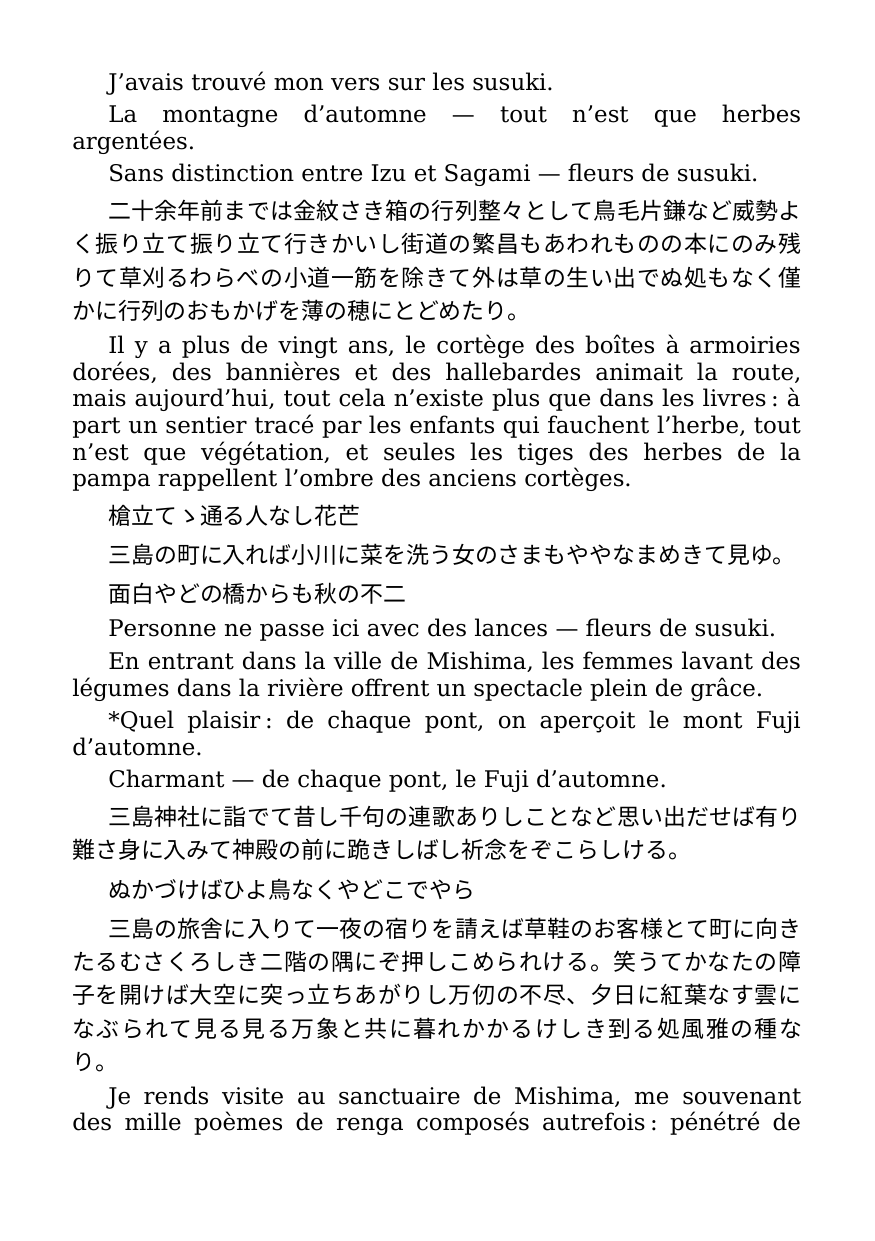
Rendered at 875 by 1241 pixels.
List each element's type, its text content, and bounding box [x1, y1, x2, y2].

text La montagne d’automne — tout n’est que herbes argentées. [72, 101, 802, 154]
text Sans distinction entre Izu et Sagami — fleurs de susuki. [72, 161, 802, 187]
text 三島神社に詣でて昔し千句の連歌ありしことなど思い出だせば有り難さ身に入みて神殿の前に跪きしばし祈念をぞこらしける。 [72, 799, 802, 866]
text Je rends visite au sanctuaire de Mishima, me souvenant des mille poèmes de renga composés autrefois : pénétré de [72, 1083, 802, 1136]
text 三島の町に入れば小川に菜を洗う女のさまもややなまめきて見ゆ。 [72, 537, 802, 570]
text 面白やどの橋からも秋の不二 [72, 576, 802, 609]
text En entrant dans la ville de Mishima, les femmes lavant des légumes dans la rivière offrent un spectacle plein de grâce. [72, 648, 802, 701]
text Il y a plus de vingt ans, le cortège des boîtes à armoiries dorées, des bannières et des hallebardes animait la route, mais aujourd’hui, tout cela n’existe plus que dans les livres : à part un sentier tracé par les enfants qui fauchent l’herbe, tout n’est que végétation, et seules les tiges des herbes de la pampa rappellent l’ombre des anciens cortèges. [72, 332, 802, 492]
text J’avais trouvé mon vers sur les susuki. [72, 69, 802, 95]
text *Quel plaisir : de chaque pont, on aperçoit le mont Fuji d’automne. [72, 707, 802, 761]
text Personne ne passe ici avec des lances — fleurs de susuki. [72, 615, 802, 642]
text 二十余年前までは金紋さき箱の行列整々として鳥毛片鎌など威勢よく振り立て振り立て行きかいし街道の繁昌もあわれものの本にのみ残りて草刈るわらべの小道一筋を除きて外は草の生い出でぬ処もなく僅かに行列のおもかげを薄の穂にとどめたり。 [72, 193, 802, 326]
text ぬかづけばひよ鳥なくやどこでやら [72, 872, 802, 905]
text 三島の旅舎に入りて一夜の宿りを請えば草鞋のお客様とて町に向きたるむさくろしき二階の隅にぞ押しこめられける。笑うてかなたの障子を開けば大空に突っ立ちあがりし万仞の不尽、夕日に紅葉なす雲になぶられて見る見る万象と共に暮れかかるけしき到る処風雅の種なり。 [72, 911, 802, 1077]
text 槍立てゝ通る人なし花芒 [72, 498, 802, 531]
text Charmant — de chaque pont, le Fuji d’automne. [72, 767, 802, 793]
